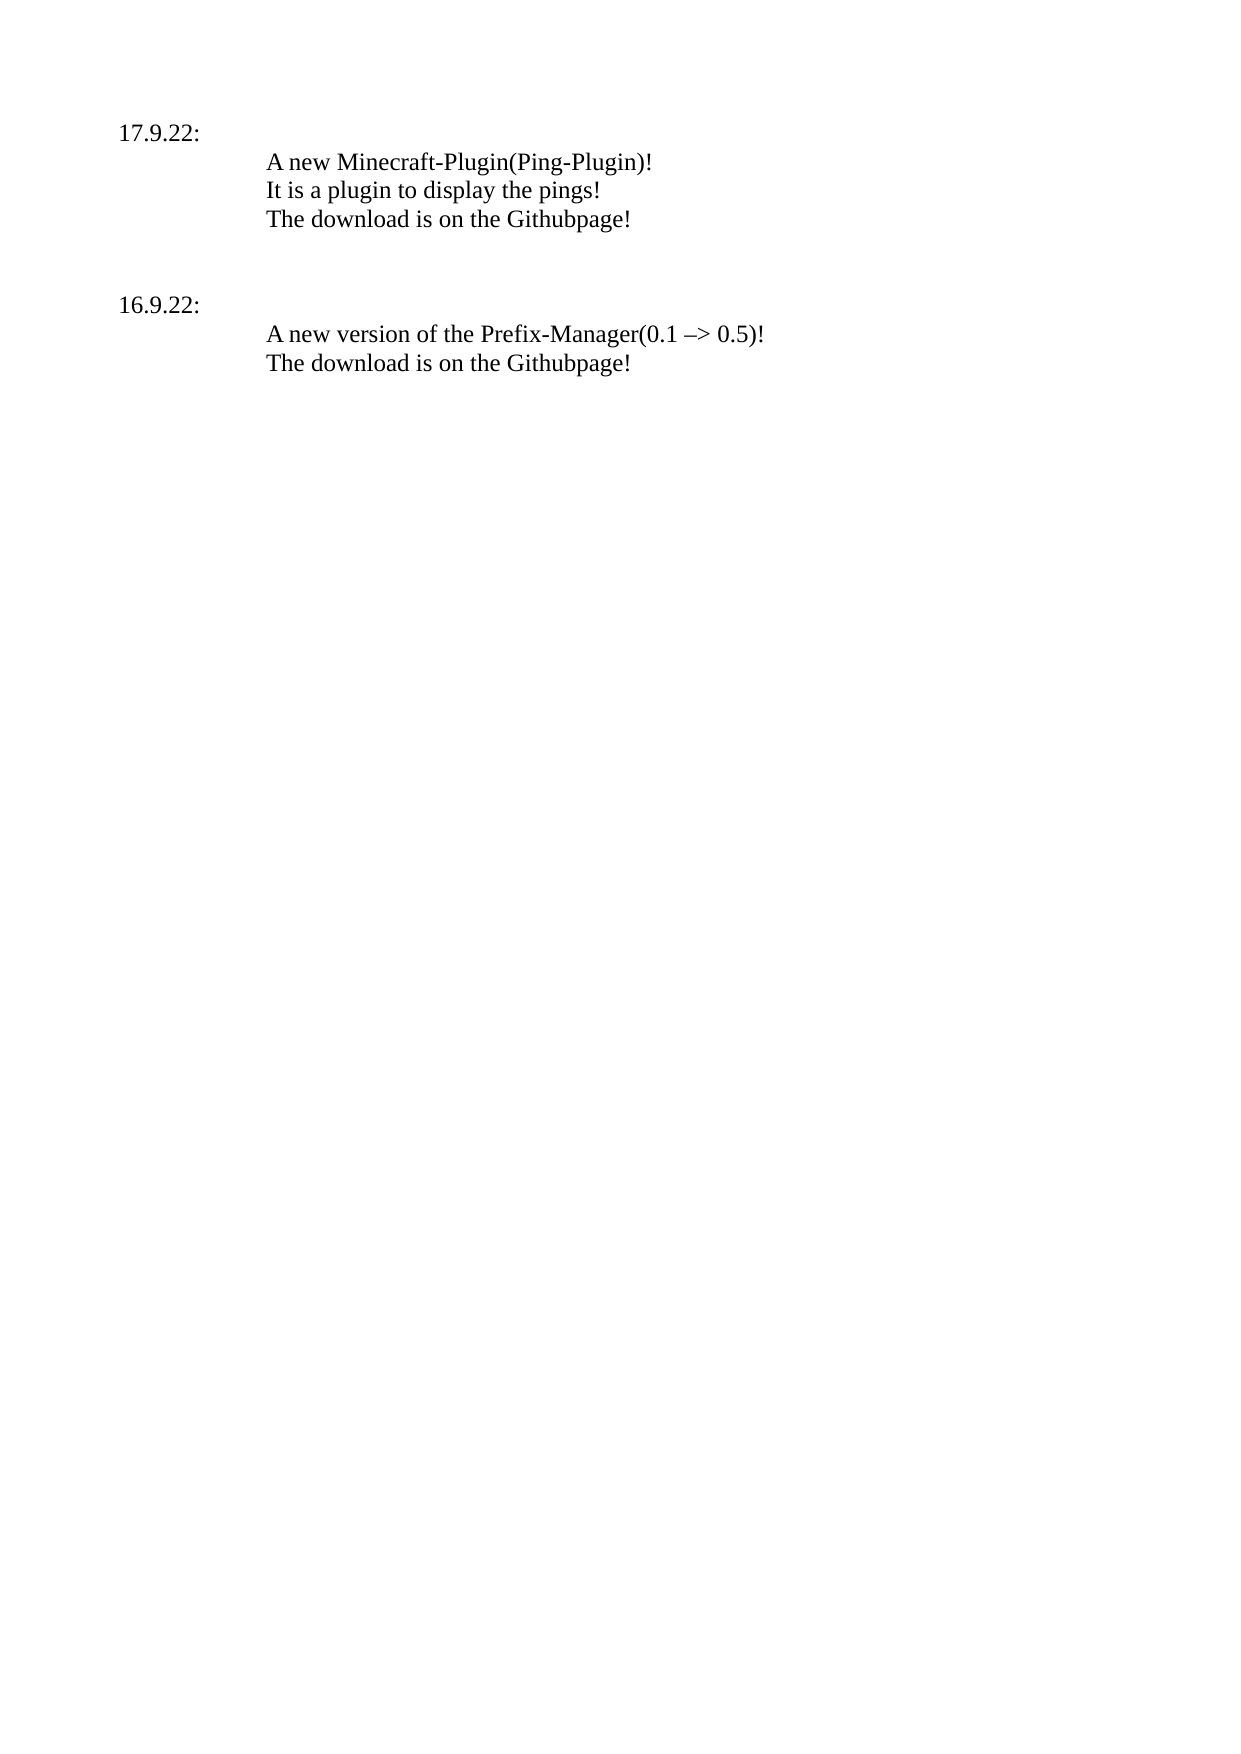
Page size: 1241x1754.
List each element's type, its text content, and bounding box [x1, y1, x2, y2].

text The download is on the Githubpage! [118, 348, 1122, 377]
text The download is on the Githubpage! [118, 204, 1122, 233]
text A new version of the Prefix-Manager(0.1 –> 0.5)! [118, 319, 1122, 348]
text 16.9.22: [118, 291, 1122, 319]
text A new Minecraft-Plugin(Ping-Plugin)! [118, 147, 1122, 176]
text It is a plugin to display the pings! [118, 176, 1122, 204]
text 17.9.22: [118, 118, 1122, 147]
